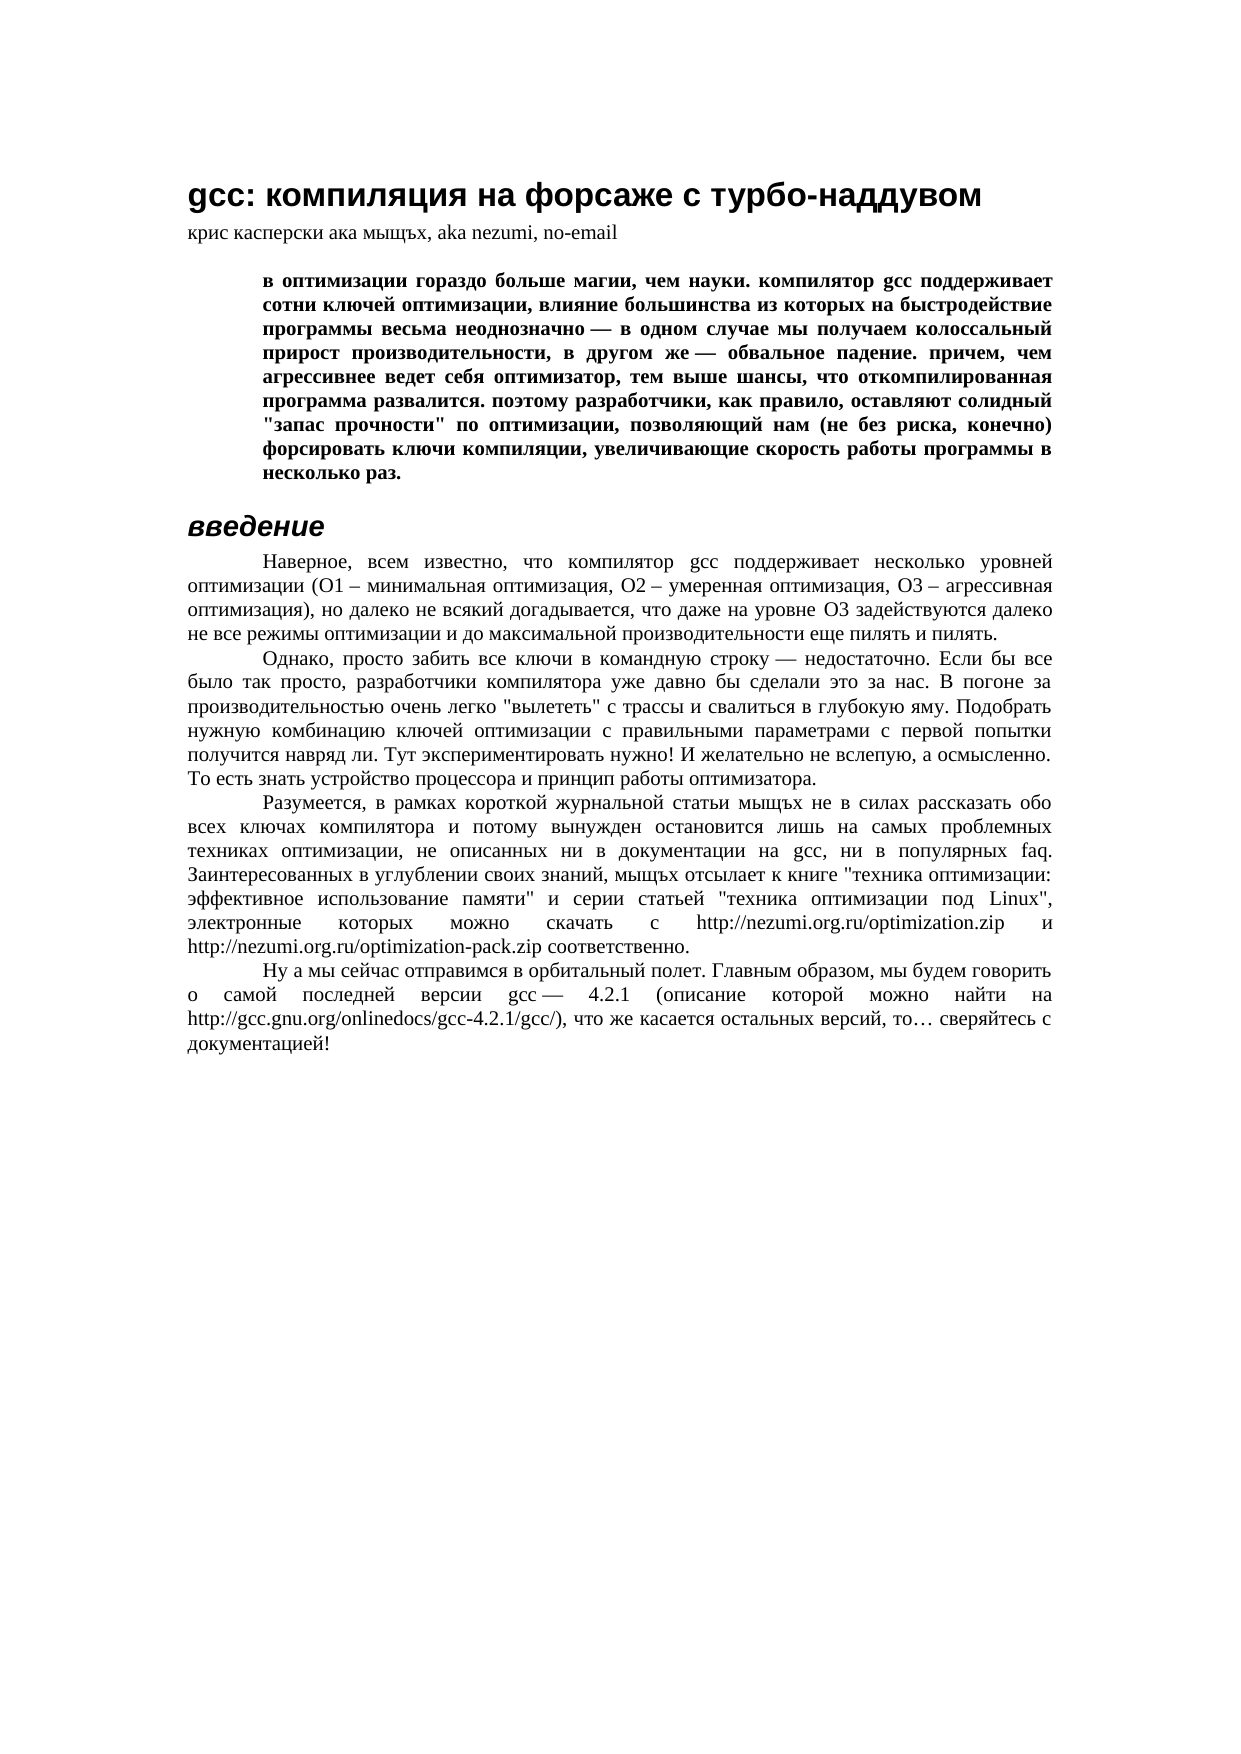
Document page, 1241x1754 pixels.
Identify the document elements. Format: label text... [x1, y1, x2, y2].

subtitle введение [187, 509, 1053, 543]
text Однако, просто забить все ключи в командную строку — недостаточно. Если бы все было так просто, разработчики компилятора уже давно бы сделали это за нас. В погоне за производительностью очень легко "вылететь" с трассы и свалиться в глубокую яму. Подобрать нужную комбинацию ключей оптимизации с правильными параметрами с первой попытки получится навряд ли. Тут экспериментировать нужно! И желательно не вслепую, а осмысленно. То есть знать устройство процессора и принцип работы оптимизатора. [187, 645, 1053, 790]
subtitle gcc: компиляция на форсаже с турбо-наддувом [187, 175, 1053, 213]
text Разумеется, в рамках короткой журнальной статьи мыщъх не в силах рассказать обо всех ключах компилятора и потому вынужден остановится лишь на самых проблемных техниках оптимизации, не описанных ни в документации на gcc, ни в популярных faq. Заинтересованных в углублении своих знаний, мыщъх отсылает к книге "техника оптимизации: эффективное использование памяти" и серии статьей "техника оптимизации под Linux", электронные которых можно скачать с http://nezumi.org.ru/optimization.zip и http://nezumi.org.ru/optimization-pack.zip соответственно. [187, 790, 1053, 958]
text крис касперски ака мыщъх, aka nezumi, no-email [187, 220, 1053, 244]
text Наверное, всем известно, что компилятор gcc поддерживает несколько уровней оптимизации (O1 – минимальная оптимизация, O2 – умеренная оптимизация, O3 – агрессивная оптимизация), но далеко не всякий догадывается, что даже на уровне O3 задействуются далеко не все режимы оптимизации и до максимальной производительности еще пилять и пилять. [187, 549, 1053, 645]
text Ну а мы сейчас отправимся в орбитальный полет. Главным образом, мы будем говорить о самой последней версии gcc — 4.2.1 (описание которой можно найти на http://gcc.gnu.org/onlinedocs/gcc-4.2.1/gcc/), что же касается остальных версий, то… сверяйтесь с документацией! [187, 958, 1053, 1054]
text в оптимизации гораздо больше магии, чем науки. компилятор gcc поддерживает сотни ключей оптимизации, влияние большинства из которых на быстродействие программы весьма неоднозначно — в одном случае мы получаем колоссальный прирост производительности, в другом же — обвальное падение. причем, чем агрессивнее ведет себя оптимизатор, тем выше шансы, что откомпилированная программа развалится. поэтому разработчики, как правило, оставляют солидный "запас прочности" по оптимизации, позволяющий нам (не без риска, конечно) форсировать ключи компиляции, увеличивающие скорость работы программы в несколько раз. [262, 268, 1053, 484]
